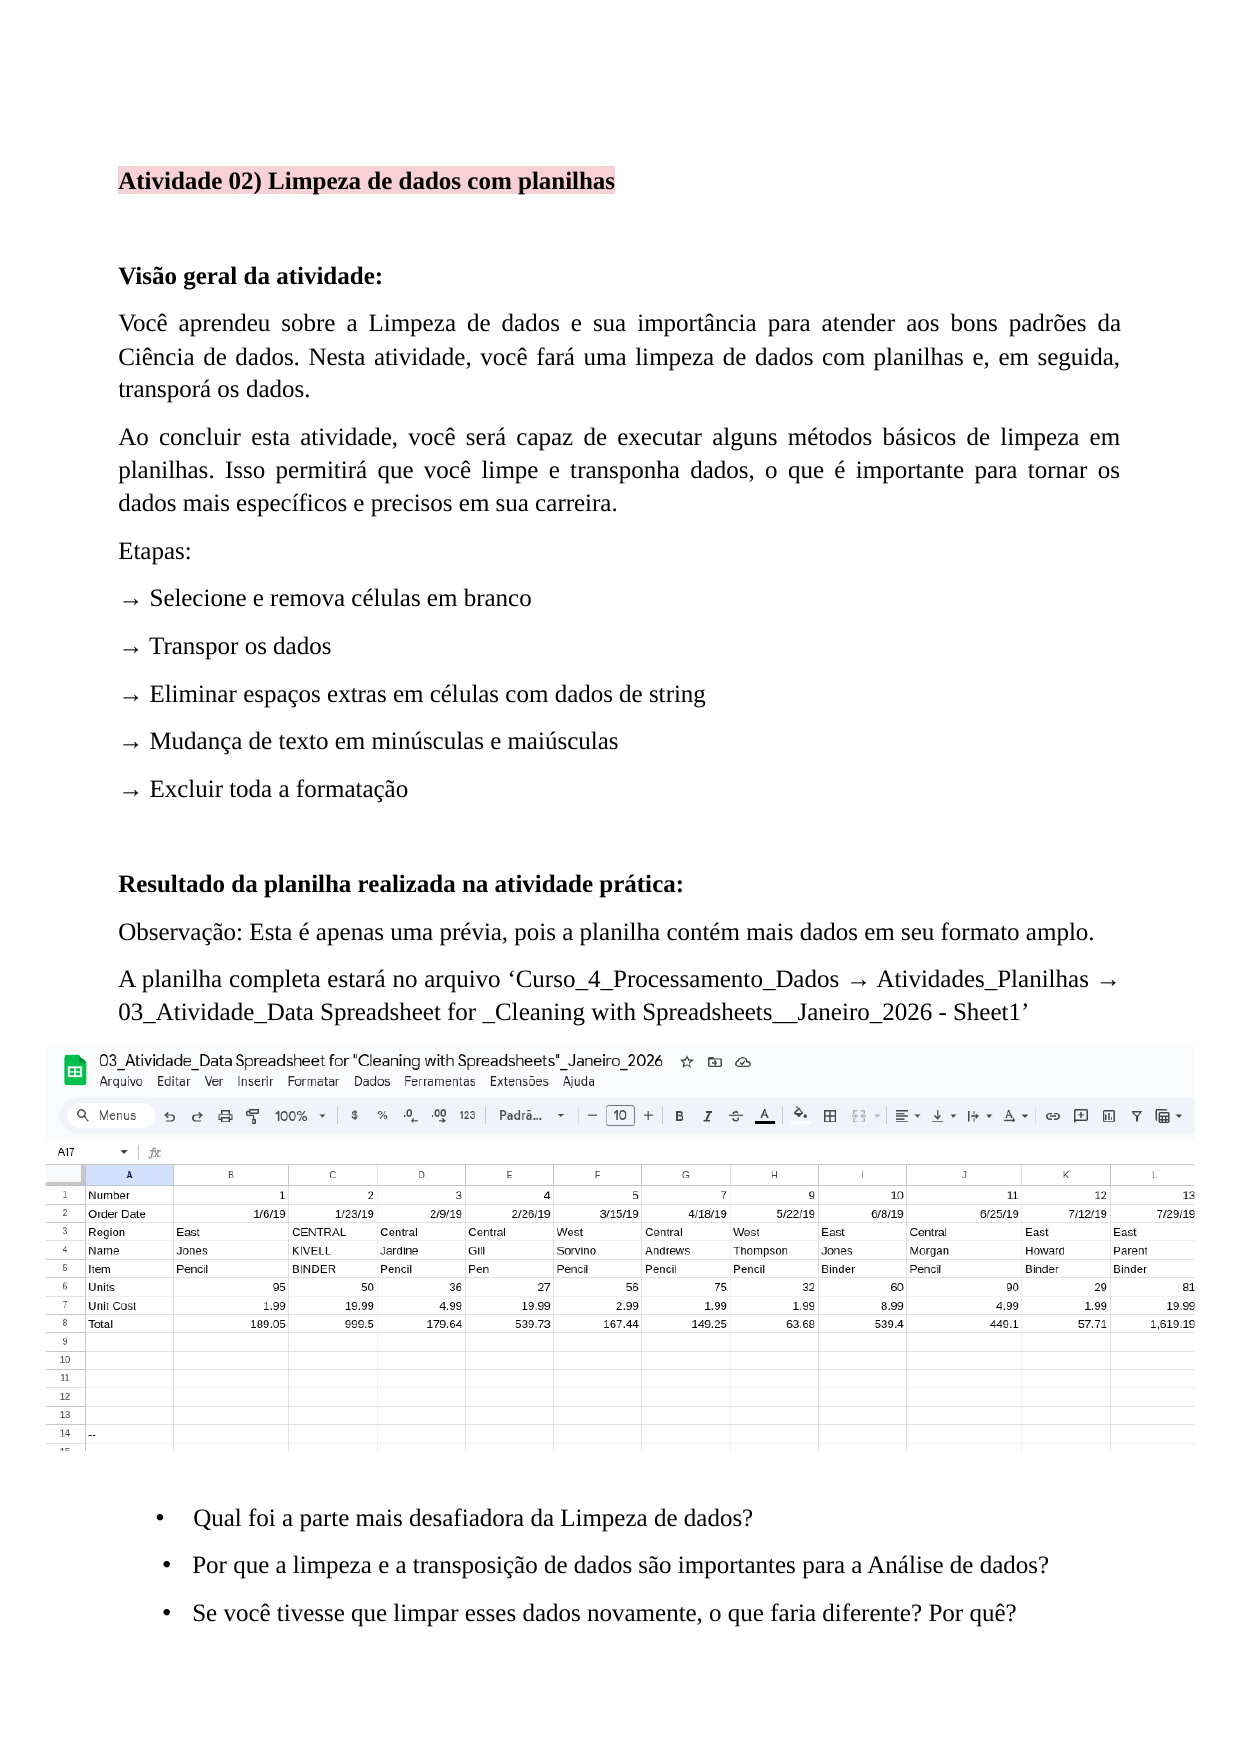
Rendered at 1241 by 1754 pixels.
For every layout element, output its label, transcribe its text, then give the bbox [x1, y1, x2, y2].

text → Transpor os dados [118, 631, 1122, 660]
text Etapas: [118, 536, 1122, 564]
text Visão geral da atividade: [118, 261, 1122, 290]
text → Selecione e remova células em branco [118, 583, 1122, 612]
list Se você tivesse que limpar esses dados novamente, o que faria diferente? Por quê? [162, 1598, 1122, 1627]
text → Mudança de texto em minúsculas e maiúsculas [118, 726, 1122, 755]
picture [45, 1045, 1195, 1451]
text Você aprendeu sobre a Limpeza de dados e sua importância para atender aos bons padrões da Ciência de dados. Nesta atividade, você fará uma limpeza de dados com planilhas e, em seguida, transporá os dados. [118, 308, 1122, 403]
text → Eliminar espaços extras em células com dados de string [118, 679, 1122, 707]
list Qual foi a parte mais desafiadora da Limpeza de dados? [156, 1503, 1122, 1531]
text Atividade 02) Limpeza de dados com planilhas [118, 166, 1122, 194]
text Ao concluir esta atividade, você será capaz de executar alguns métodos básicos de limpeza em planilhas. Isso permitirá que você limpe e transponha dados, o que é importante para tornar os dados mais específicos e precisos em sua carreira. [118, 422, 1122, 517]
text A planilha completa estará no arquivo ‘Curso_4_Processamento_Dados → Atividades_Planilhas → 03_Atividade_Data Spreadsheet for _Cleaning with Spreadsheets__Janeiro_2026 - Sheet1’ [118, 964, 1122, 1026]
text Observação: Esta é apenas uma prévia, pois a planilha contém mais dados em seu formato amplo. [118, 917, 1122, 945]
text → Excluir toda a formatação [118, 774, 1122, 803]
list Por que a limpeza e a transposição de dados são importantes para a Análise de dados? [162, 1550, 1122, 1579]
text Resultado da planilha realizada na atividade prática: [118, 869, 1122, 898]
